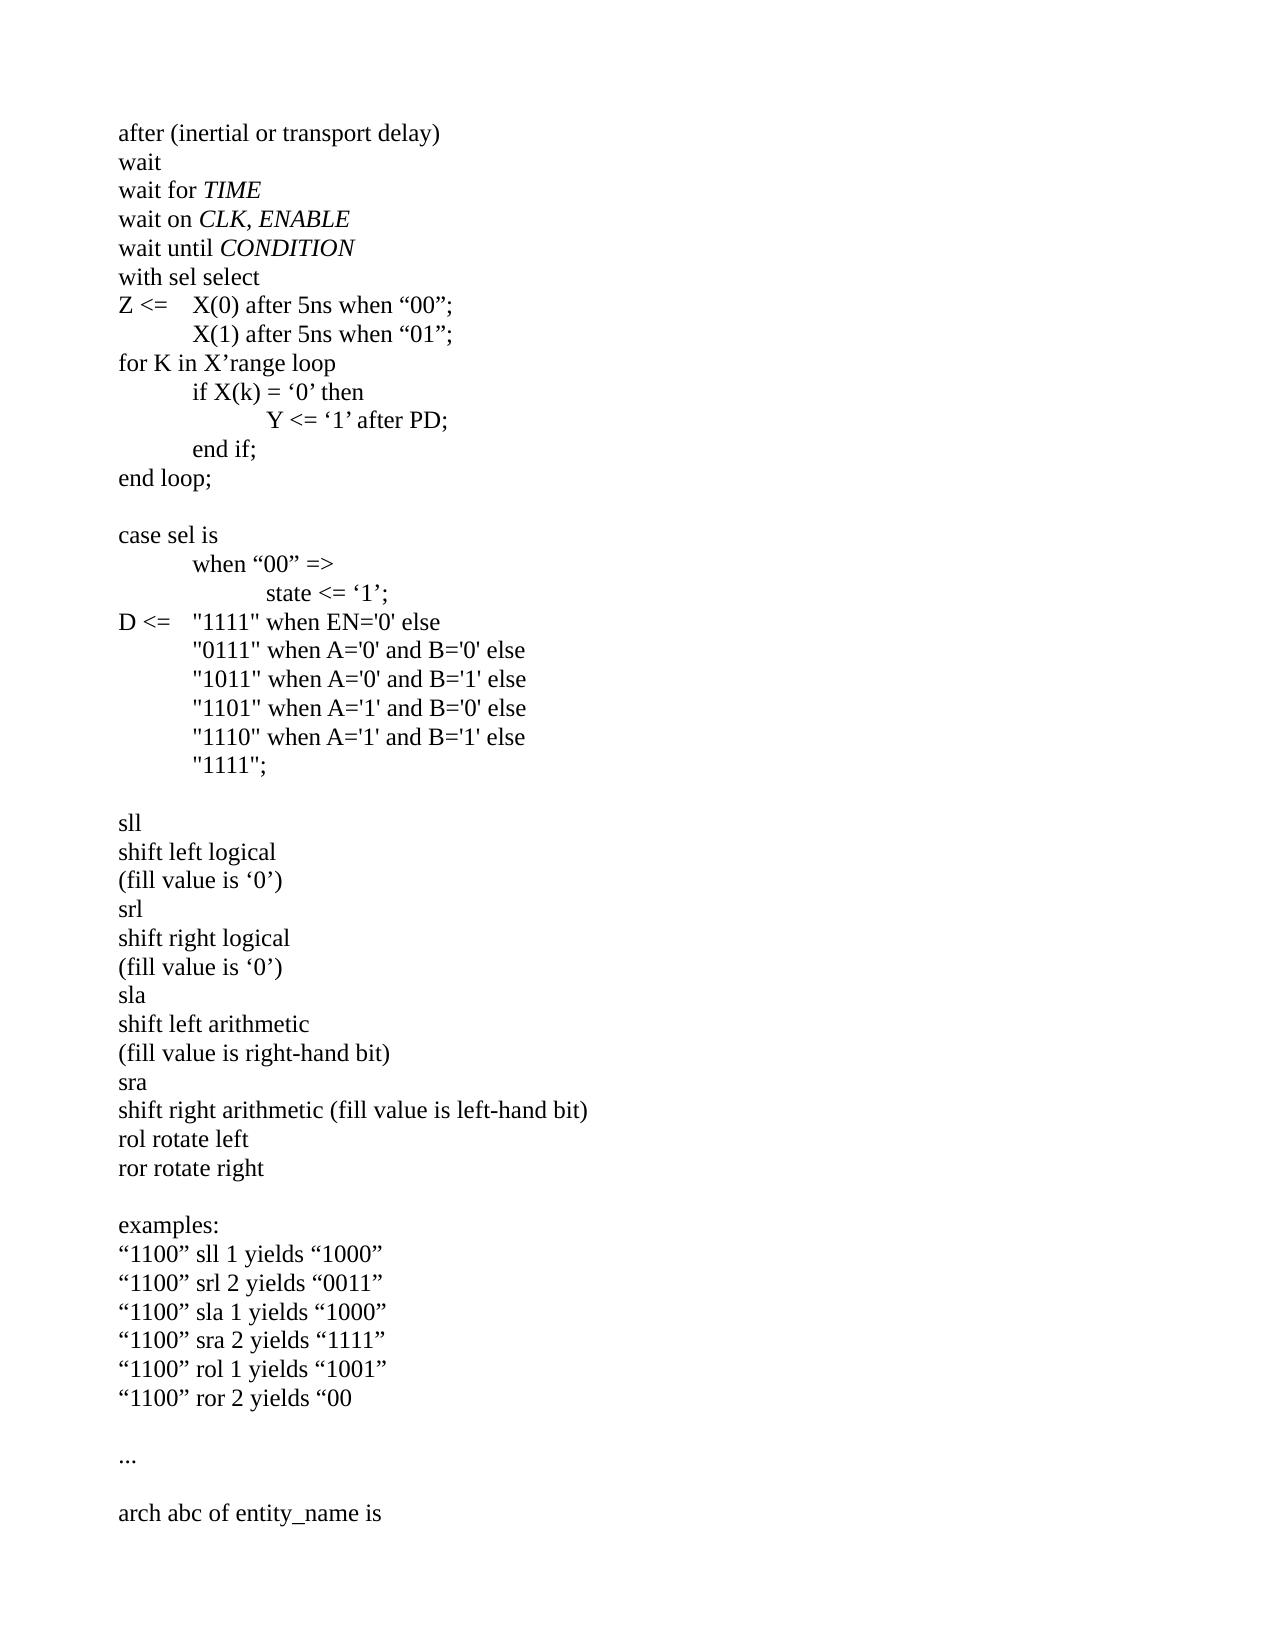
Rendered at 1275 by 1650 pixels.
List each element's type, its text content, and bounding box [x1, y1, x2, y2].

text “1100” sll 1 yields “1000” [118, 1239, 1157, 1268]
text (fill value is right-hand bit) [118, 1038, 1157, 1067]
text wait on CLK, ENABLE [118, 204, 1157, 233]
text if X(k) = ‘0’ then [118, 377, 1157, 406]
text sra [118, 1067, 1157, 1096]
text rol rotate left [118, 1124, 1157, 1153]
text X(1) after 5ns when “01”; [118, 319, 1157, 348]
text after (inertial or transport delay) [118, 118, 1157, 147]
text wait [118, 147, 1157, 176]
text sll [118, 808, 1157, 837]
text for K in X’range loop [118, 348, 1157, 377]
text (fill value is ‘0’) [118, 866, 1157, 894]
text when “00” => [118, 549, 1157, 578]
text shift right logical [118, 923, 1157, 952]
text wait until CONDITION [118, 233, 1157, 262]
text with sel select [118, 262, 1157, 291]
text state <= ‘1’; [118, 578, 1157, 607]
text shift left logical [118, 837, 1157, 866]
text "0111" when A='0' and B='0' else [118, 636, 1157, 664]
text wait for TIME [118, 176, 1157, 204]
text “1100” ror 2 yields “00 [118, 1383, 1157, 1412]
text “1100” rol 1 yields “1001” [118, 1354, 1157, 1383]
text shift left arithmetic [118, 1009, 1157, 1038]
text D <= "1111" when EN='0' else [118, 607, 1157, 636]
text sla [118, 981, 1157, 1009]
text Y <= ‘1’ after PD; [118, 406, 1157, 434]
text examples: [118, 1211, 1157, 1239]
text srl [118, 894, 1157, 923]
text Z <= X(0) after 5ns when “00”; [118, 291, 1157, 319]
text ror rotate right [118, 1153, 1157, 1182]
text "1110" when A='1' and B='1' else [118, 722, 1157, 751]
text “1100” sla 1 yields “1000” [118, 1297, 1157, 1326]
text “1100” sra 2 yields “1111” [118, 1326, 1157, 1354]
text shift right arithmetic (fill value is left-hand bit) [118, 1096, 1157, 1124]
text ... [118, 1441, 1157, 1469]
text (fill value is ‘0’) [118, 952, 1157, 981]
text end loop; [118, 463, 1157, 492]
text "1101" when A='1' and B='0' else [118, 693, 1157, 722]
text "1011" when A='0' and B='1' else [118, 664, 1157, 693]
text case sel is [118, 521, 1157, 549]
text arch abc of entity_name is [118, 1498, 1157, 1527]
text "1111"; [118, 751, 1157, 779]
text end if; [118, 434, 1157, 463]
text “1100” srl 2 yields “0011” [118, 1268, 1157, 1297]
